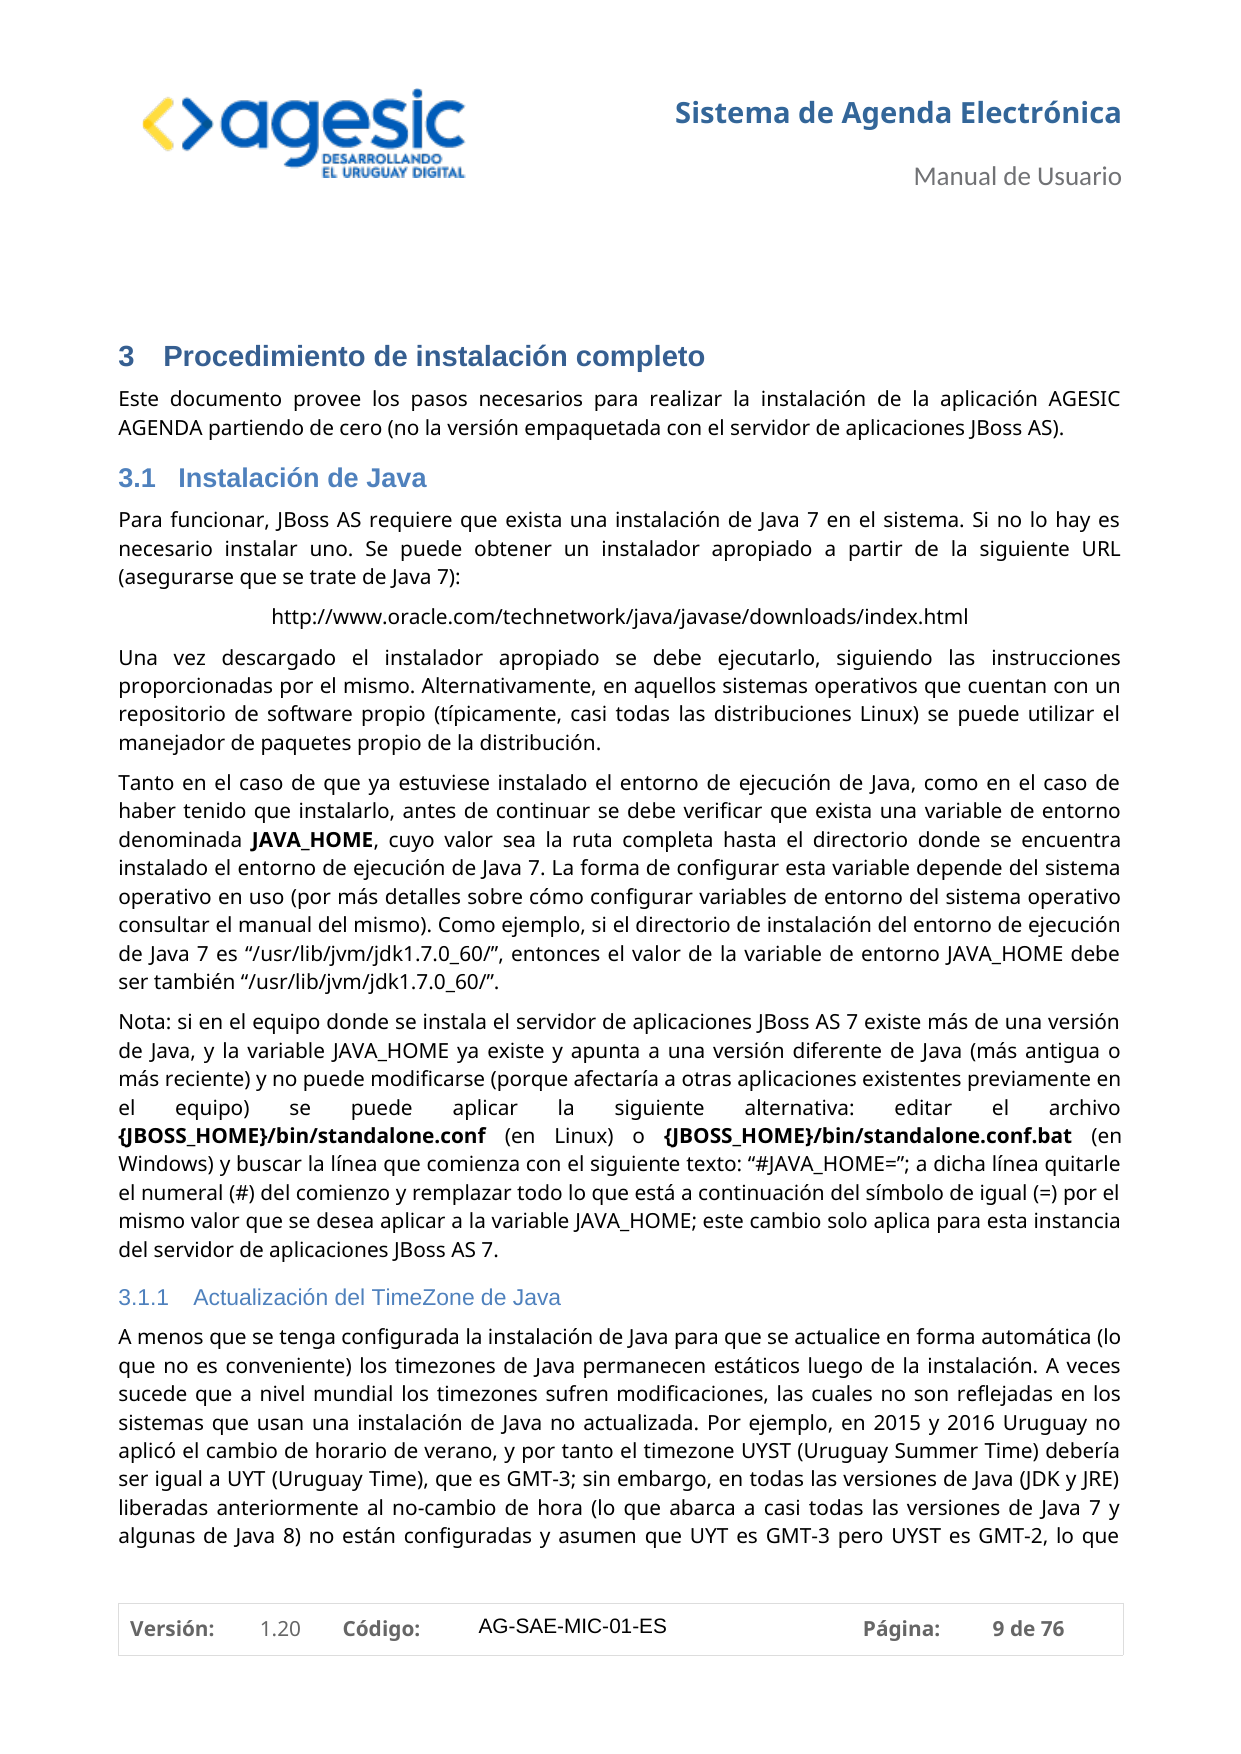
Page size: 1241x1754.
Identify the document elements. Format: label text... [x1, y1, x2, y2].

text Este documento provee los pasos necesarios para realizar la instalación de la aplicación AGESIC AGENDA partiendo de cero (no la versión empaquetada con el servidor de aplicaciones JBoss AS). [118, 384, 1122, 441]
subtitle Actualización del TimeZone de Java [118, 1284, 1122, 1311]
text http://www.oracle.com/technetwork/java/javase/downloads/index.html [118, 602, 1122, 631]
text Una vez descargado el instalador apropiado se debe ejecutarlo, siguiendo las instrucciones proporcionadas por el mismo. Alternativamente, en aquellos sistemas operativos que cuentan con un repositorio de software propio (típicamente, casi todas las distribuciones Linux) se puede utilizar el manejador de paquetes propio de la distribución. [118, 643, 1122, 756]
picture [142, 88, 466, 178]
text Para funcionar, JBoss AS requiere que exista una instalación de Java 7 en el sistema. Si no lo hay es necesario instalar uno. Se puede obtener un instalador apropiado a partir de la siguiente URL (asegurarse que se trate de Java 7): [118, 505, 1122, 591]
subtitle Procedimiento de instalación completo [118, 339, 1122, 373]
text Nota: si en el equipo donde se instala el servidor de aplicaciones JBoss AS 7 existe más de una versión de Java, y la variable JAVA_HOME ya existe y apunta a una versión diferente de Java (más antigua o más reciente) y no puede modificarse (porque afectaría a otras aplicaciones existentes previamente en el equipo) se puede aplicar la siguiente alternativa: editar el archivo {JBOSS_HOME}/bin/standalone.conf (en Linux) o {JBOSS_HOME}/bin/standalone.conf.bat (en Windows) y buscar la línea que comienza con el siguiente texto: “#JAVA_HOME=”; a dicha línea quitarle el numeral (#) del comienzo y remplazar todo lo que está a continuación del símbolo de igual (=) por el mismo valor que se desea aplicar a la variable JAVA_HOME; este cambio solo aplica para esta instancia del servidor de aplicaciones JBoss AS 7. [118, 1007, 1122, 1263]
text A menos que se tenga configurada la instalación de Java para que se actualice en forma automática (lo que no es conveniente) los timezones de Java permanecen estáticos luego de la instalación. A veces sucede que a nivel mundial los timezones sufren modificaciones, las cuales no son reflejadas en los sistemas que usan una instalación de Java no actualizada. Por ejemplo, en 2015 y 2016 Uruguay no aplicó el cambio de horario de verano, y por tanto el timezone UYST (Uruguay Summer Time) debería ser igual a UYT (Uruguay Time), que es GMT-3; sin embargo, en todas las versiones de Java (JDK y JRE) liberadas anteriormente al no-cambio de hora (lo que abarca a casi todas las versiones de Java 7 y algunas de Java 8) no están configuradas y asumen que UYT es GMT-3 pero UYST es GMT-2, lo que [118, 1322, 1122, 1550]
text Tanto en el caso de que ya estuviese instalado el entorno de ejecución de Java, como en el caso de haber tenido que instalarlo, antes de continuar se debe verificar que exista una variable de entorno denominada JAVA_HOME, cuyo valor sea la ruta completa hasta el directorio donde se encuentra instalado el entorno de ejecución de Java 7. La forma de configurar esta variable depende del sistema operativo en uso (por más detalles sobre cómo configurar variables de entorno del sistema operativo consultar el manual del mismo). Como ejemplo, si el directorio de instalación del entorno de ejecución de Java 7 es “/usr/lib/jvm/jdk1.7.0_60/”, entonces el valor de la variable de entorno JAVA_HOME debe ser también “/usr/lib/jvm/jdk1.7.0_60/”. [118, 768, 1122, 996]
subtitle Instalación de Java [118, 462, 1122, 493]
